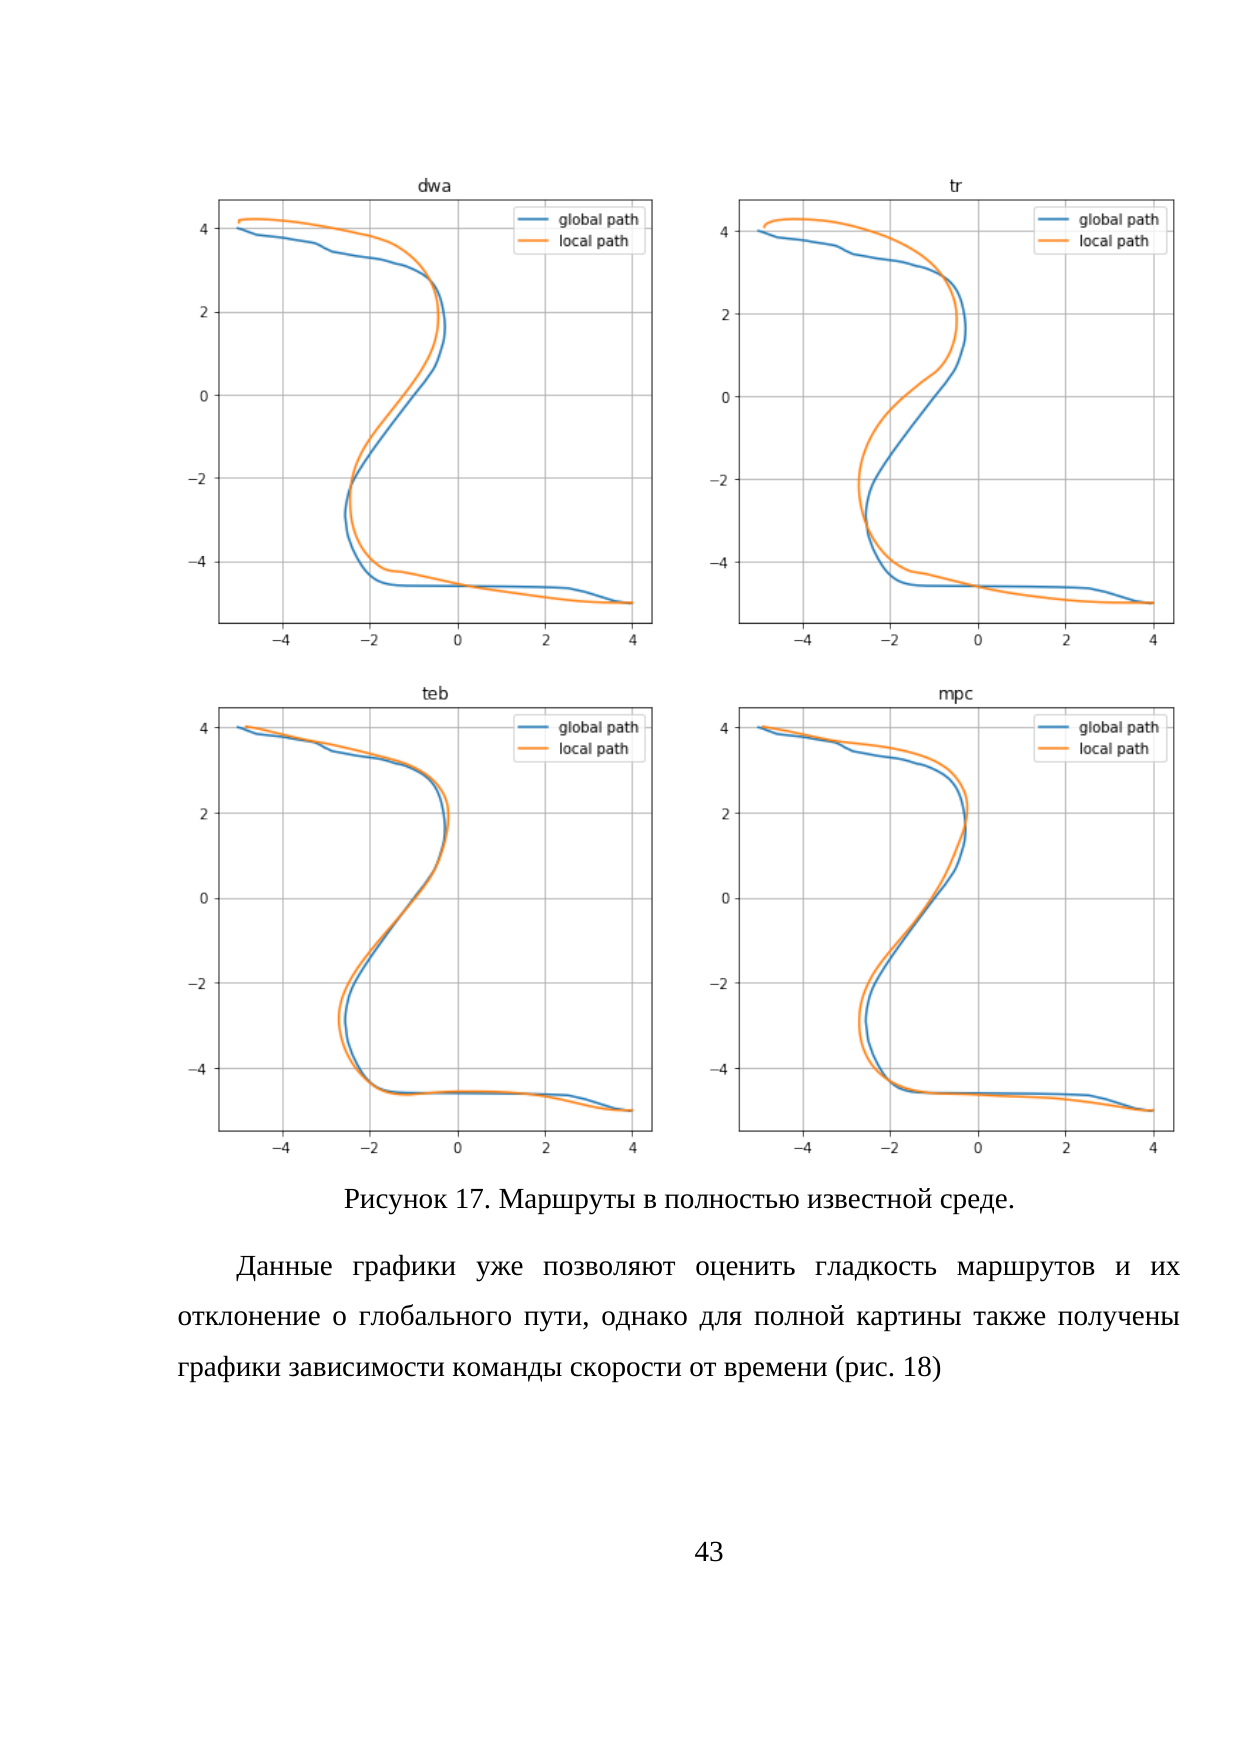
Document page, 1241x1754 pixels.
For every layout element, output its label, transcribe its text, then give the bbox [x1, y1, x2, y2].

text Рисунок 17. Маршруты в полностью известной среде. [177, 1165, 1181, 1215]
picture [177, 168, 1182, 1165]
text Данные графики уже позволяют оценить гладкость маршрутов и их отклонение о глобального пути, однако для полной картины также получены графики зависимости команды скорости от времени (рис. 18) [177, 1215, 1181, 1382]
